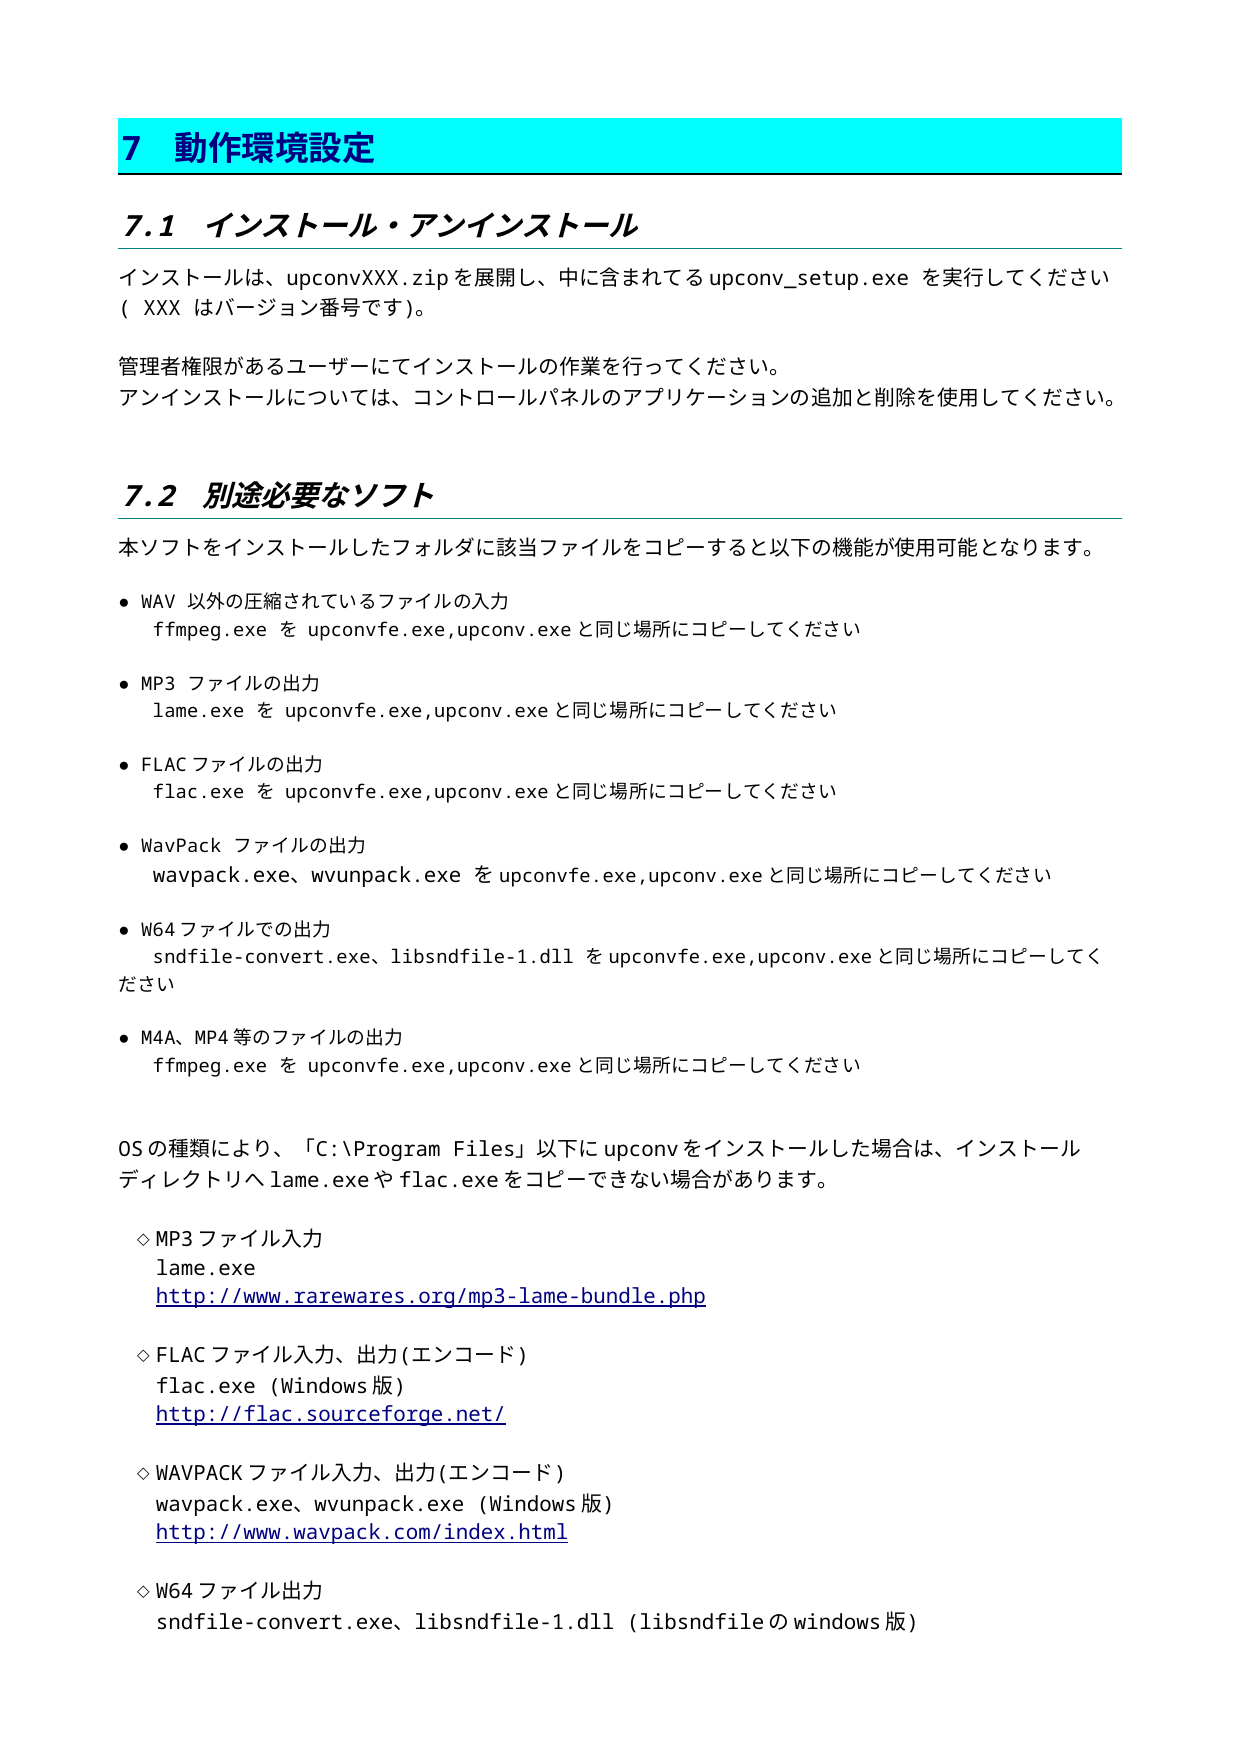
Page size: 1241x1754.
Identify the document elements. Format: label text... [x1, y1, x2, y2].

text ◇W64ファイル出力 [118, 1574, 1122, 1605]
text lame.exe [118, 1252, 1122, 1281]
text ● WavPack ファイルの出力 [118, 830, 1122, 858]
text 本ソフトをインストールしたフォルダに該当ファイルをコピーすると以下の機能が使用可能となります。 [118, 530, 1122, 561]
text ◇WAVPACKファイル入力、出力(エンコード) [118, 1456, 1122, 1487]
text http://www.rarewares.org/mp3-lame-bundle.php [118, 1281, 1122, 1309]
text ◇MP3ファイル入力 [118, 1222, 1122, 1252]
text 管理者権限があるユーザーにてインストールの作業を行ってください。 [118, 350, 1122, 381]
text ● W64ファイルでの出力 [118, 914, 1122, 942]
text http://flac.sourceforge.net/ [118, 1399, 1122, 1428]
text ◇FLACファイル入力、出力(エンコード) [118, 1338, 1122, 1368]
text http://www.wavpack.com/index.html [118, 1517, 1122, 1546]
text flac.exe (Windows版) [118, 1368, 1122, 1399]
subtitle インストール・アンインストール [118, 200, 1122, 248]
subtitle 動作環境設定 [118, 118, 1122, 173]
text インストールは、upconvXXX.zipを展開し、中に含まれてるupconv_setup.exe を実行してください( XXX はバージョン番号です)。 [118, 260, 1122, 321]
text ffmpeg.exe を upconvfe.exe,upconv.exeと同じ場所にコピーしてください [118, 614, 1122, 642]
text sndfile-convert.exe、libsndfile-1.dll (libsndfileのwindows版) [118, 1605, 1122, 1635]
text ● M4A、MP4等のファイルの出力 [118, 1023, 1122, 1050]
text lame.exe を upconvfe.exe,upconv.exeと同じ場所にコピーしてください [118, 696, 1122, 723]
text ● MP3 ファイルの出力 [118, 668, 1122, 696]
text wavpack.exe、wvunpack.exe (Windows版) [118, 1487, 1122, 1517]
text ffmpeg.exe を upconvfe.exe,upconv.exeと同じ場所にコピーしてください [118, 1050, 1122, 1078]
text sndfile-convert.exe、libsndfile-1.dll をupconvfe.exe,upconv.exeと同じ場所にコピーしてください [118, 942, 1122, 997]
text ● WAV 以外の圧縮されているファイルの入力 [118, 587, 1122, 614]
subtitle 別途必要なソフト [118, 470, 1122, 518]
text wavpack.exe、wvunpack.exe をupconvfe.exe,upconv.exeと同じ場所にコピーしてください [118, 858, 1122, 888]
text ● FLACファイルの出力 flac.exe を upconvfe.exe,upconv.exeと同じ場所にコピーしてください [118, 749, 1122, 804]
text アンインストールについては、コントロールパネルのアプリケーションの追加と削除を使用してください。 [118, 381, 1122, 411]
text OSの種類により、「C:\Program Files」以下にupconvをインストールした場合は、インストールディレクトリへlame.exeやflac.exeをコピーできない場合があります。 [118, 1104, 1122, 1193]
